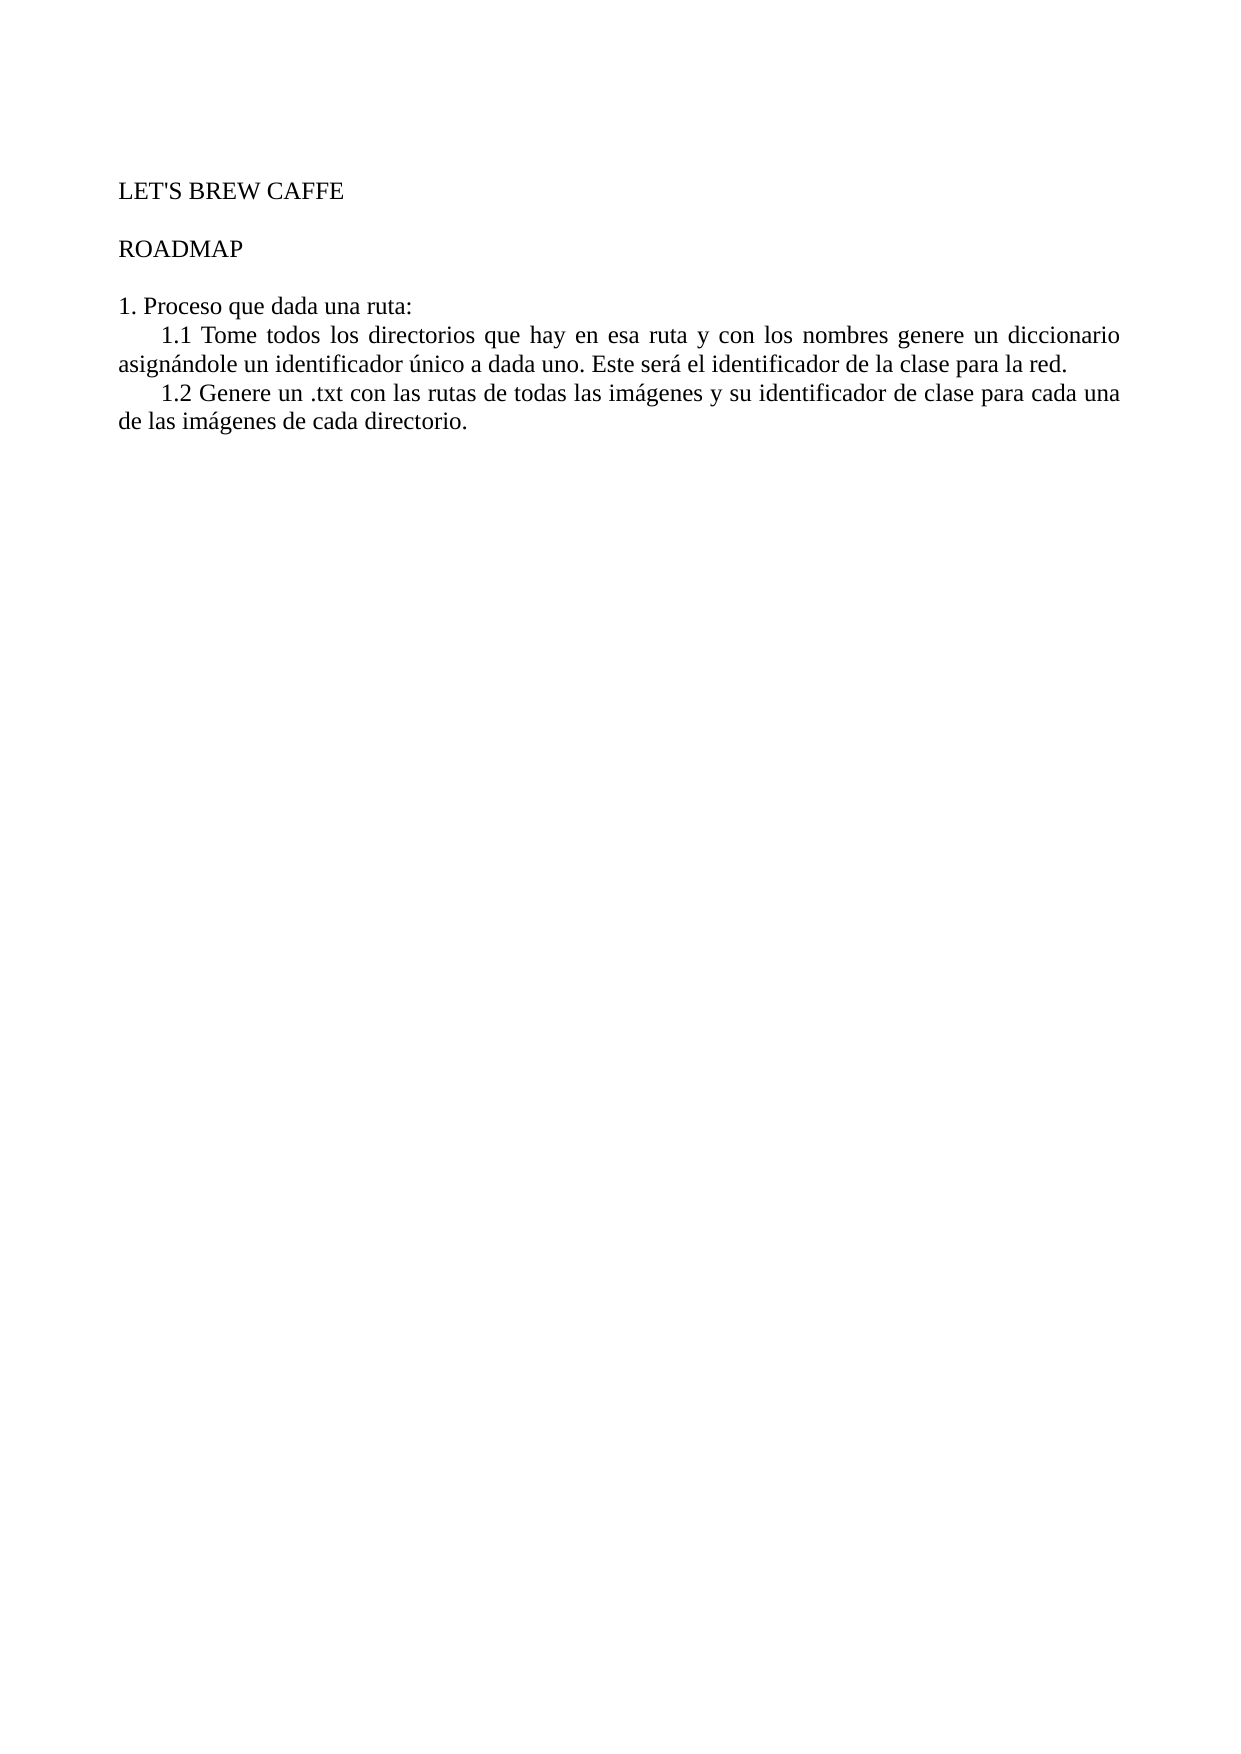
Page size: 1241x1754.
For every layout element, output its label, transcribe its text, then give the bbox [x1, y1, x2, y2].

text 1.1 Tome todos los directorios que hay en esa ruta y con los nombres genere un diccionario asignándole un identificador único a dada uno. Este será el identificador de la clase para la red. [118, 320, 1122, 378]
text ROADMAP [118, 234, 1122, 263]
text 1.2 Genere un .txt con las rutas de todas las imágenes y su identificador de clase para cada una de las imágenes de cada directorio. [118, 378, 1122, 435]
text LET'S BREW CAFFE [118, 176, 1122, 205]
text 1. Proceso que dada una ruta: [118, 291, 1122, 320]
